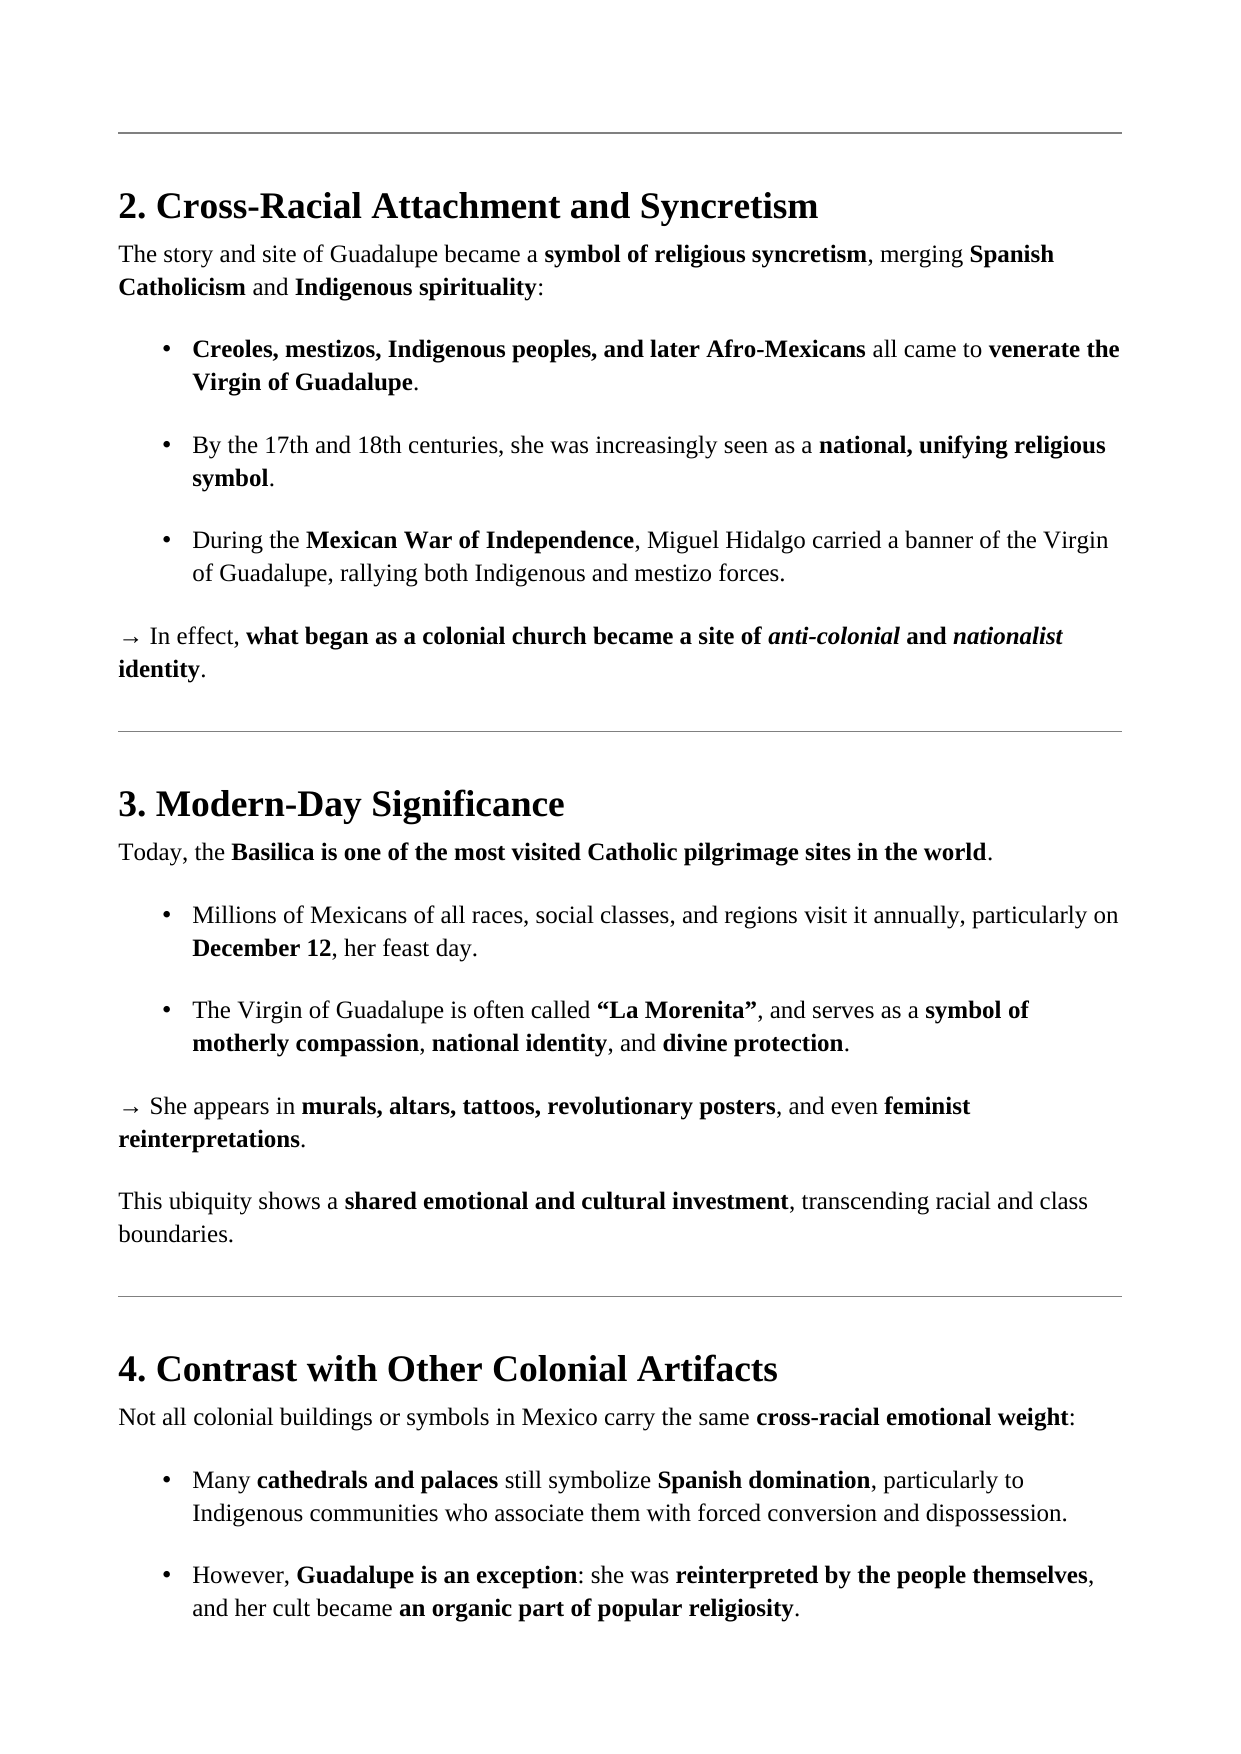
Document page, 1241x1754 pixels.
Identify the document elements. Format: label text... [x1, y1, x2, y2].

subtitle 4. Contrast with Other Colonial Artifacts [118, 1347, 1122, 1390]
list Millions of Mexicans of all races, social classes, and regions visit it annually, particularly on December 12, her feast day. [162, 900, 1122, 961]
list By the 17th and 18th centuries, she was increasingly seen as a national, unifying religious symbol. [162, 430, 1122, 492]
text → She appears in murals, altars, tattoos, revolutionary posters, and even feminist reinterpretations. [118, 1091, 1122, 1152]
text The story and site of Guadalupe became a symbol of religious syncretism, merging Spanish Catholicism and Indigenous spirituality: [118, 239, 1122, 301]
text Today, the Basilica is one of the most visited Catholic pilgrimage sites in the world. [118, 837, 1122, 866]
list Creoles, mestizos, Indigenous peoples, and later Afro-Mexicans all came to venerate the Virgin of Guadalupe. [162, 334, 1122, 396]
subtitle 2. Cross-Racial Attachment and Syncretism [118, 183, 1122, 226]
text → In effect, what began as a colonial church became a site of anti-colonial and nationalist identity. [118, 621, 1122, 683]
text Not all colonial buildings or symbols in Mexico carry the same cross-racial emotional weight: [118, 1402, 1122, 1431]
list During the Mexican War of Independence, Miguel Hidalgo carried a banner of the Virgin of Guadalupe, rallying both Indigenous and mestizo forces. [162, 525, 1122, 587]
list However, Guadalupe is an exception: she was reinterpreted by the people themselves, and her cult became an organic part of popular religiosity. [162, 1561, 1122, 1622]
list Many cathedrals and palaces still symbolize Spanish domination, particularly to Indigenous communities who associate them with forced conversion and dispossession. [162, 1465, 1122, 1527]
subtitle 3. Modern-Day Significance [118, 782, 1122, 825]
text This ubiquity shows a shared emotional and cultural investment, transcending racial and class boundaries. [118, 1186, 1122, 1248]
list The Virgin of Guadalupe is often called “La Morenita”, and serves as a symbol of motherly compassion, national identity, and divine protection. [162, 995, 1122, 1057]
